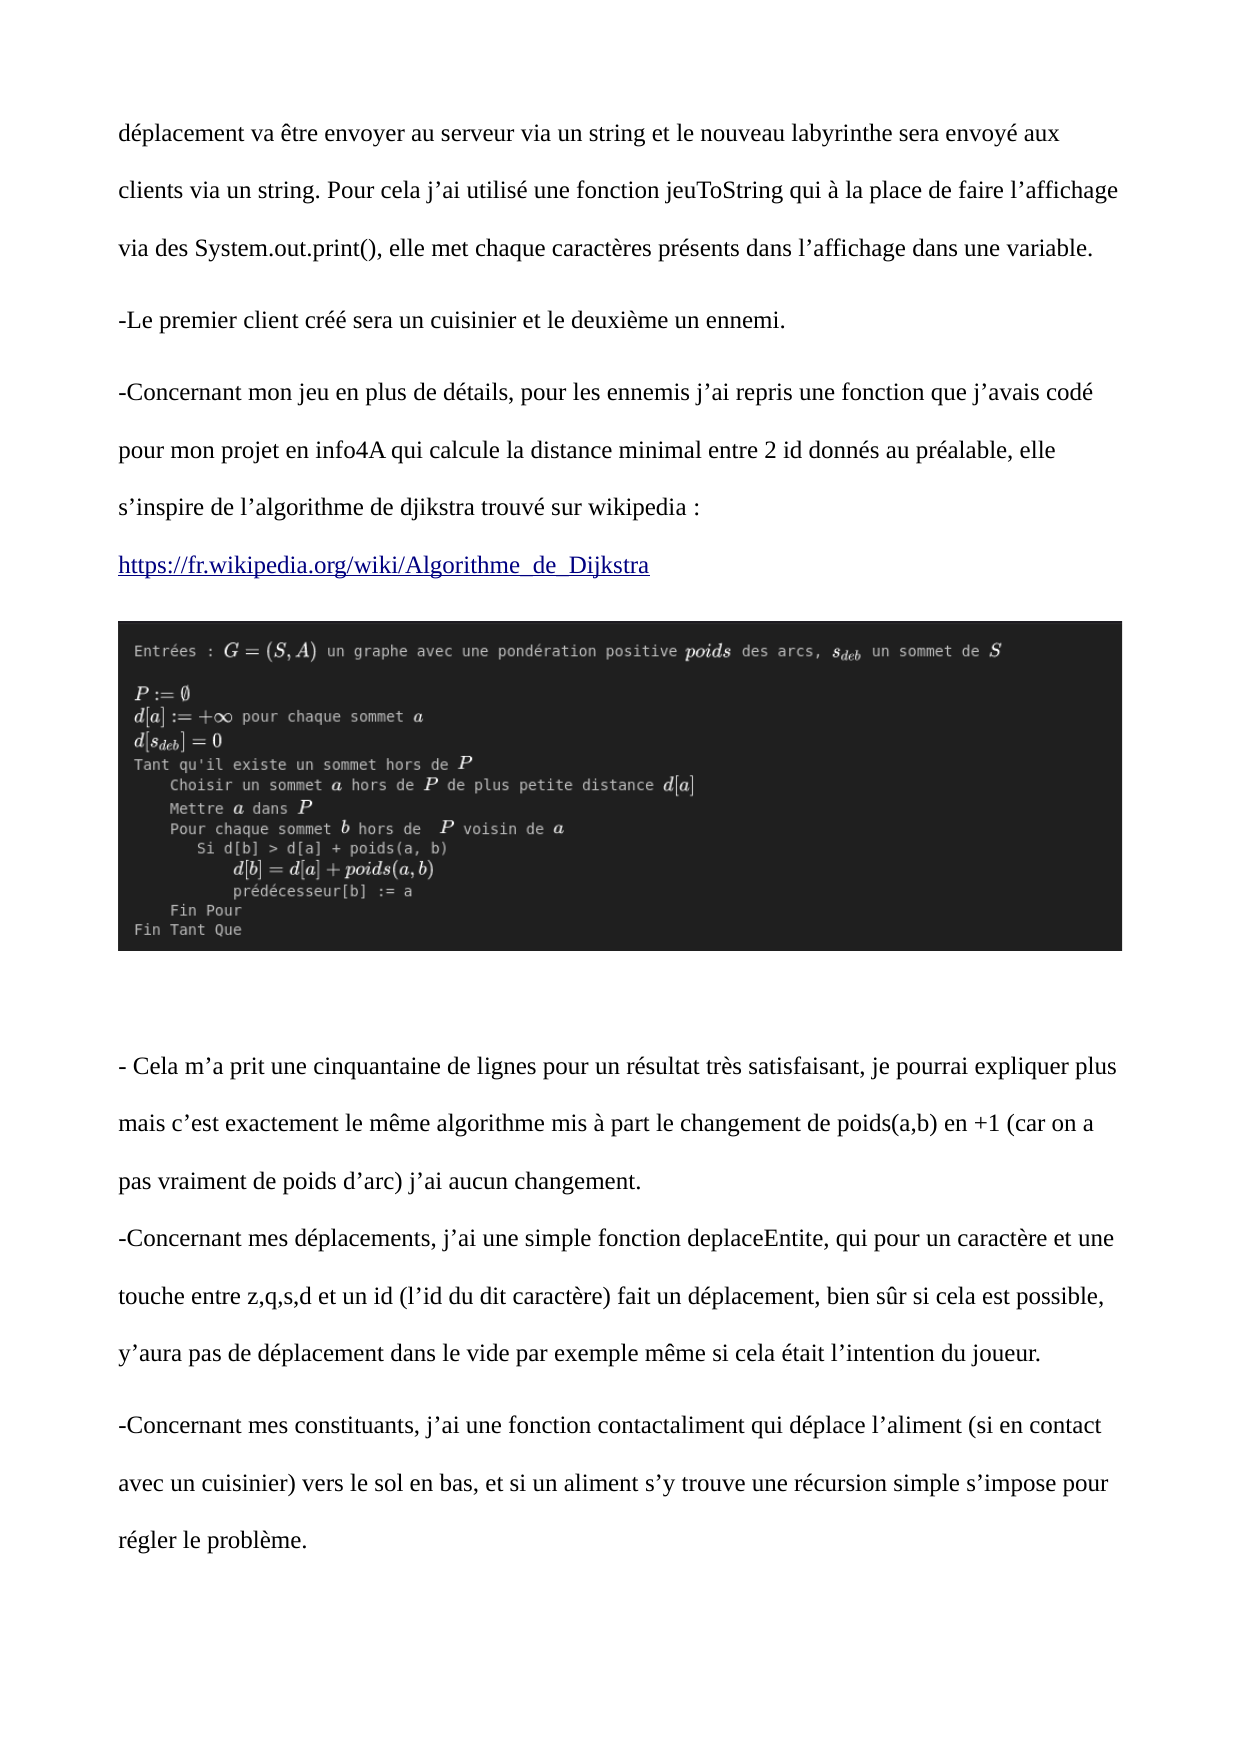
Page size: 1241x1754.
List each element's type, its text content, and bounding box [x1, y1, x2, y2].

text déplacement va être envoyer au serveur via un string et le nouveau labyrinthe sera envoyé aux clients via un string. Pour cela j’ai utilisé une fonction jeuToString qui à la place de faire l’affichage via des System.out.print(), elle met chaque caractères présents dans l’affichage dans une variable. [118, 118, 1122, 262]
picture [118, 621, 1123, 951]
text -Concernant mes constituants, j’ai une fonction contactaliment qui déplace l’aliment (si en contact avec un cuisinier) vers le sol en bas, et si un aliment s’y trouve une récursion simple s’impose pour régler le problème. [118, 1411, 1122, 1554]
text -Concernant mon jeu en plus de détails, pour les ennemis j’ai repris une fonction que j’avais codé pour mon projet en info4A qui calcule la distance minimal entre 2 id donnés au préalable, elle s’inspire de l’algorithme de djikstra trouvé sur wikipedia : https://fr.wikipedia.org/wiki/Algorithme_de_Dijkstra [118, 377, 1122, 578]
text -Le premier client créé sera un cuisinier et le deuxième un ennemi. [118, 305, 1122, 334]
text - Cela m’a prit une cinquantaine de lignes pour un résultat très satisfaisant, je pourrai expliquer plus mais c’est exactement le même algorithme mis à part le changement de poids(a,b) en +1 (car on a pas vraiment de poids d’arc) j’ai aucun changement. -Concernant mes déplacements, j’ai une simple fonction deplaceEntite, qui pour un caractère et une touche entre z,q,s,d et un id (l’id du dit caractère) fait un déplacement, bien sûr si cela est possible, y’aura pas de déplacement dans le vide par exemple même si cela était l’intention du joueur. [118, 1051, 1122, 1367]
